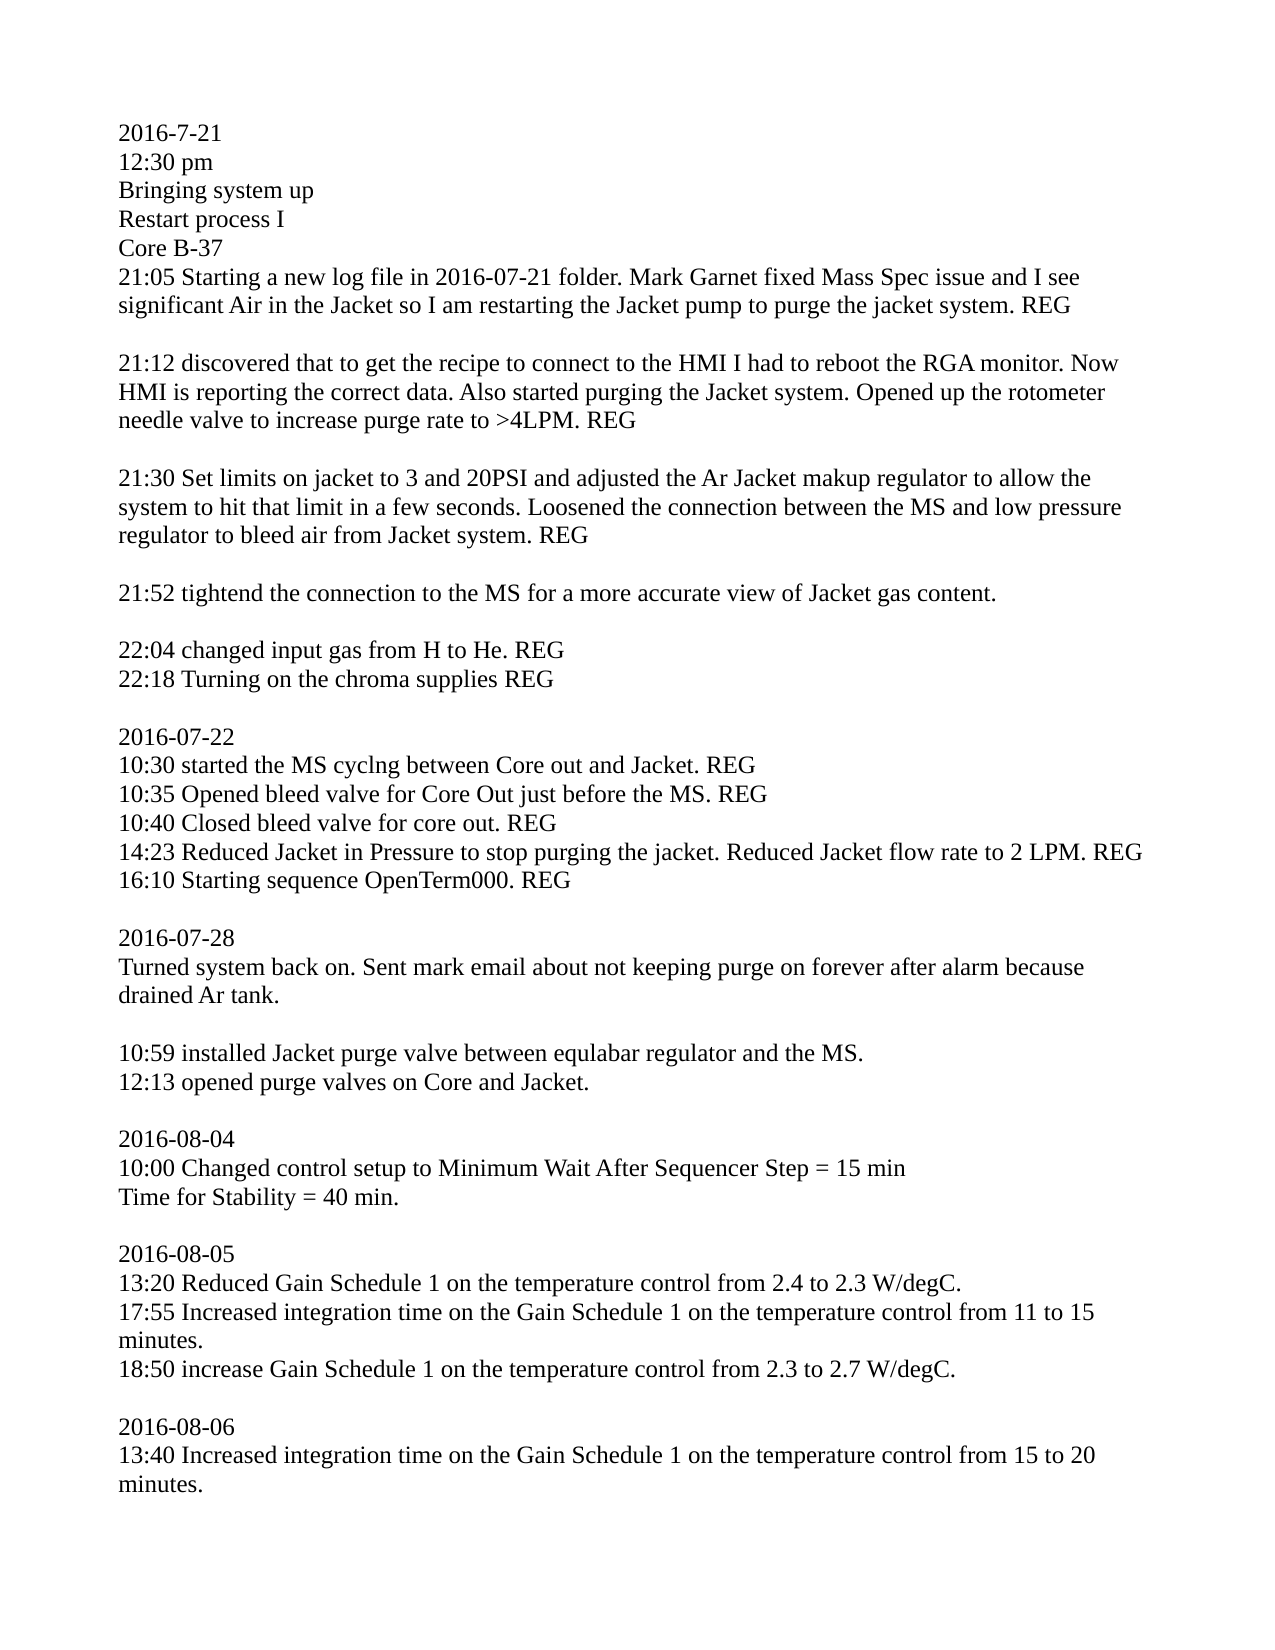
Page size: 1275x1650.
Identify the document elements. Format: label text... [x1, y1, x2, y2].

text 16:10 Starting sequence OpenTerm000. REG [118, 866, 1157, 894]
text 18:50 increase Gain Schedule 1 on the temperature control from 2.3 to 2.7 W/degC. [118, 1354, 1157, 1383]
text 12:13 opened purge valves on Core and Jacket. [118, 1067, 1157, 1096]
text 12:30 pm [118, 147, 1157, 176]
text 10:59 installed Jacket purge valve between equlabar regulator and the MS. [118, 1038, 1157, 1067]
text 14:23 Reduced Jacket in Pressure to stop purging the jacket. Reduced Jacket flow rate to 2 LPM. REG [118, 837, 1157, 866]
text 2016-07-28 [118, 923, 1157, 952]
text 13:40 Increased integration time on the Gain Schedule 1 on the temperature control from 15 to 20 minutes. [118, 1441, 1157, 1498]
text 21:05 Starting a new log file in 2016-07-21 folder. Mark Garnet fixed Mass Spec issue and I see significant Air in the Jacket so I am restarting the Jacket pump to purge the jacket system. REG [118, 262, 1157, 319]
text 2016-07-22 [118, 722, 1157, 751]
text Bringing system up [118, 176, 1157, 204]
text 2016-08-05 [118, 1239, 1157, 1268]
text 10:00 Changed control setup to Minimum Wait After Sequencer Step = 15 min [118, 1153, 1157, 1182]
text Time for Stability = 40 min. [118, 1182, 1157, 1211]
text 10:30 started the MS cyclng between Core out and Jacket. REG [118, 751, 1157, 779]
text Restart process I [118, 204, 1157, 233]
text 22:04 changed input gas from H to He. REG [118, 636, 1157, 664]
text 21:30 Set limits on jacket to 3 and 20PSI and adjusted the Ar Jacket makup regulator to allow the system to hit that limit in a few seconds. Loosened the connection between the MS and low pressure regulator to bleed air from Jacket system. REG [118, 463, 1157, 549]
text 2016-08-06 [118, 1412, 1157, 1441]
text 13:20 Reduced Gain Schedule 1 on the temperature control from 2.4 to 2.3 W/degC. [118, 1268, 1157, 1297]
text 21:52 tightend the connection to the MS for a more accurate view of Jacket gas content. [118, 578, 1157, 607]
text Core B-37 [118, 233, 1157, 262]
text 10:35 Opened bleed valve for Core Out just before the MS. REG [118, 779, 1157, 808]
text 22:18 Turning on the chroma supplies REG [118, 664, 1157, 693]
text 21:12 discovered that to get the recipe to connect to the HMI I had to reboot the RGA monitor. Now HMI is reporting the correct data. Also started purging the Jacket system. Opened up the rotometer needle valve to increase purge rate to >4LPM. REG [118, 348, 1157, 434]
text 2016-08-04 [118, 1124, 1157, 1153]
text 10:40 Closed bleed valve for core out. REG [118, 808, 1157, 837]
text Turned system back on. Sent mark email about not keeping purge on forever after alarm because drained Ar tank. [118, 952, 1157, 1009]
text 17:55 Increased integration time on the Gain Schedule 1 on the temperature control from 11 to 15 minutes. [118, 1297, 1157, 1354]
text 2016-7-21 [118, 118, 1157, 147]
